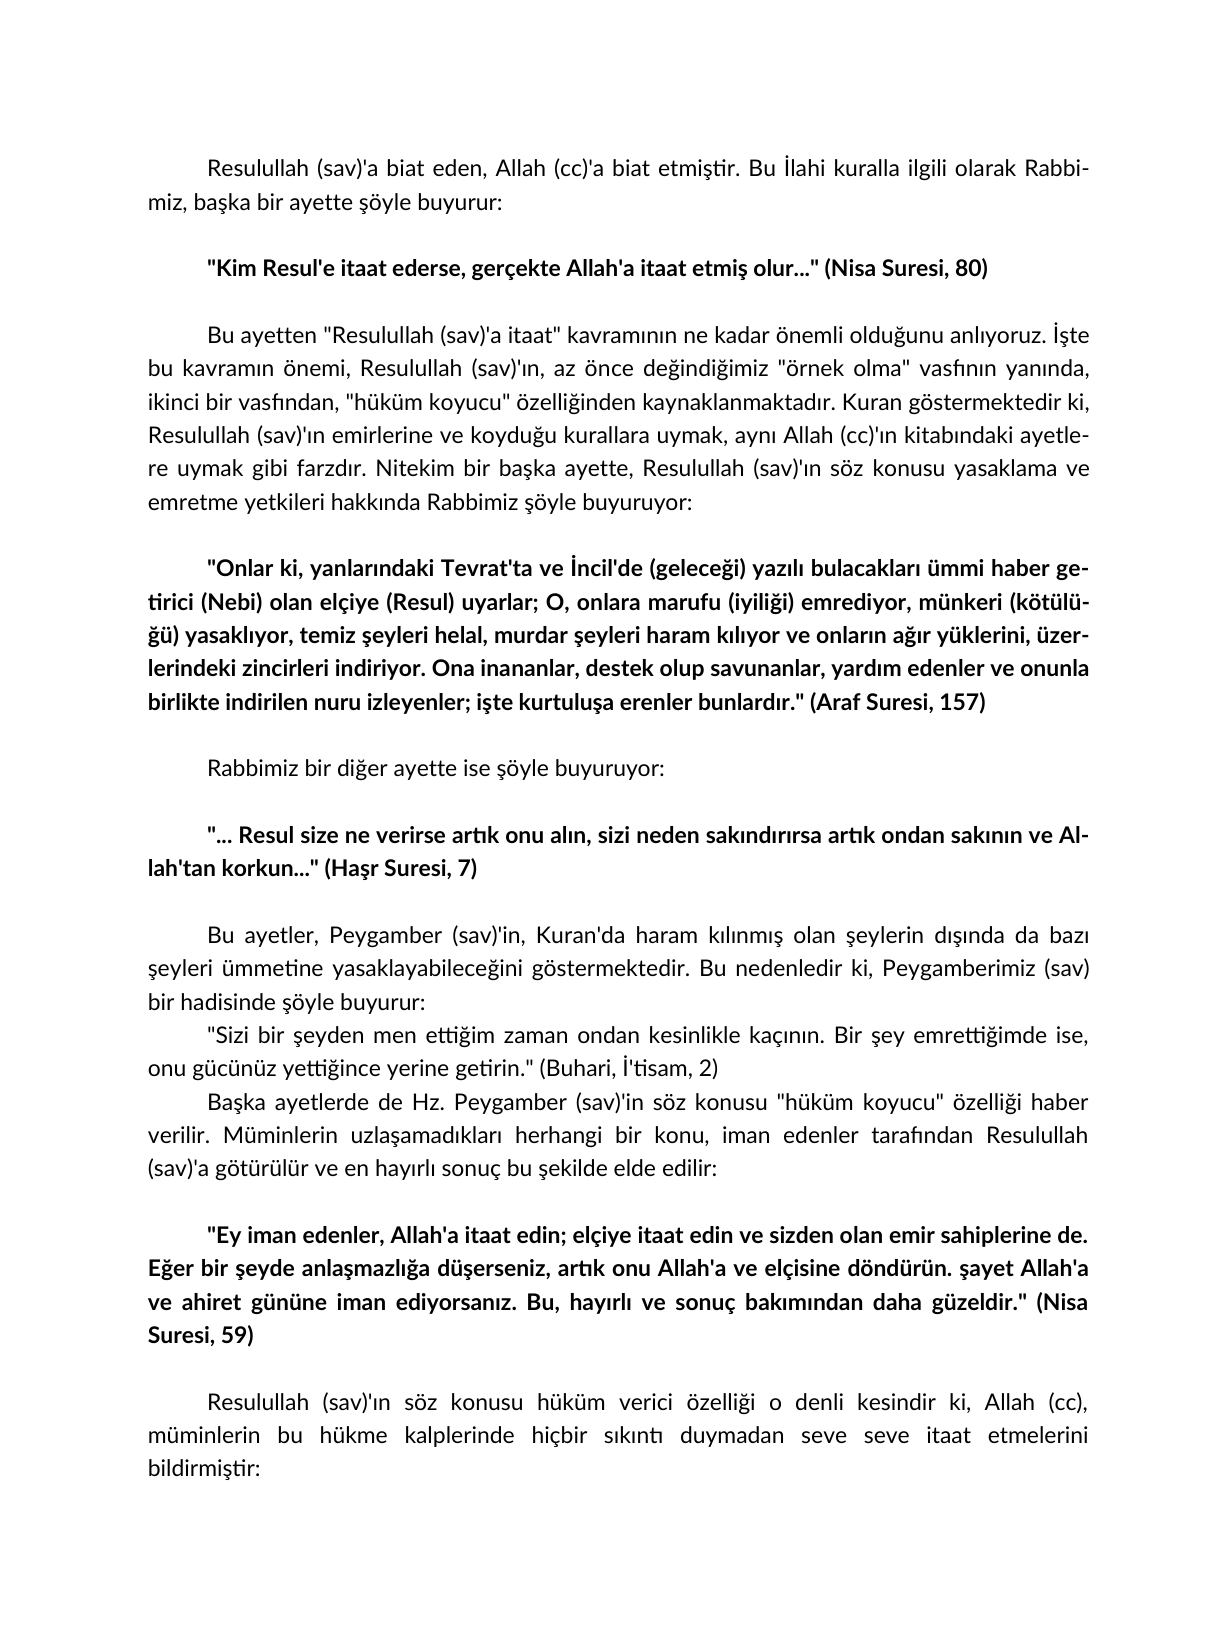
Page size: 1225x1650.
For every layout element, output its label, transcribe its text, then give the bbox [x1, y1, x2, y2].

text Rab­bi­miz bir di­ğer ayet­te ise şöy­le bu­yu­ru­yor: [148, 750, 1090, 783]
text Resulullah (sav)'ın söz konusu hüküm verici özelliği o denli kesindir ki, Allah (cc), müminlerin bu hükme kalplerinde hiçbir sıkıntı duymadan seve seve itaat etmelerini bildirmiştir: [148, 1383, 1090, 1483]
text "Sizi bir şeyden men ettiğim zaman ondan kesinlikle kaçının. Bir şey emrettiğimde ise, onu gücünüz yettiğince yerine getirin." (Buhari, İ'tisam, 2) [148, 1017, 1090, 1083]
text Bu ayet­ten "Re­su­lul­lah (sav)'a ita­at" kav­ra­mı­nın ne ka­dar önem­li ol­du­ğu­nu an­lı­yo­ruz. İş­te bu kav­ra­mın öne­mi, Re­su­lul­lah (sav)'ın, az ön­ce de­ğin­di­ği­miz "ör­nek ol­ma" vas­fı­nın ya­nın­da, ikin­ci bir vas­fın­dan, "hü­küm ko­yu­cu" özel­li­ğin­den kay­nak­lan­mak­ta­dır. Ku­ran gös­ter­mek­te­dir ki, Re­su­lul­lah (sav)'ın emir­le­ri­ne ve koy­du­ğu ku­ral­la­ra uy­mak, ay­nı Al­lah (cc)'ın ki­ta­bın­da­ki ayet­le­re uy­mak gi­bi farz­dır. Ni­te­kim bir baş­ka ayet­te, Re­su­lul­lah (sav)'ın söz ­ko­nu­su ya­sak­la­ma ve em­ret­me yet­ki­le­ri hak­kın­da Rab­bi­miz şöy­le bu­yu­ru­yor: [148, 317, 1090, 517]
text "... Re­sul si­ze ne ve­rir­se ar­tık onu alın, si­zi ne­den sa­kın­dı­rır­sa ar­tık on­dan sa­kı­nın ve Al­lah'tan kor­kun..." (Haşr Su­re­si, 7) [148, 817, 1090, 883]
text Bu ayet­ler, Pey­gam­ber (sav)'in, Ku­ran'da ha­ram kı­lın­mış olan şey­le­rin dı­şın­da da ba­zı şey­le­ri üm­me­ti­ne ya­sak­la­ya­bi­le­ce­ği­ni gös­ter­mek­te­dir. Bu ne­den­le­dir ki, Pey­gam­be­ri­miz (sav) bir ha­di­sin­de şöy­le bu­yu­rur: [148, 917, 1090, 1017]
text Başka ayetlerde de Hz. Peygamber (sav)'in söz konusu "hüküm koyucu" özelliği haber verilir. Müminlerin uzlaşamadıkları herhangi bir konu, iman edenler tarafından Resulullah (sav)'a götürülür ve en hayırlı sonuç bu şekilde elde edilir: [148, 1083, 1090, 1183]
text Re­su­lul­lah (sav)'a bi­at eden, Al­lah (cc)'a bi­at et­miş­tir. Bu İla­hi ku­ral­la il­gi­li ola­rak Rab­bi­miz, baş­ka bir ayet­te şöy­le bu­yu­rur: [148, 150, 1090, 217]
text "On­lar ki, yan­la­rın­da­ki Tev­rat'ta ve İn­cil'de (ge­le­ce­ği) ya­zı­lı bu­la­cak­la­rı üm­mi ha­ber ge­ti­ri­ci (Ne­bi) olan el­çi­ye (Re­sul) uyar­lar; O, on­la­ra ma­ru­fu (iyi­li­ği) em­re­di­yor, mün­ke­ri (kö­tü­lü­ğü) ya­sak­lı­yor, te­miz şey­le­ri he­lal, mur­dar şey­le­ri ha­ram kı­lı­yor ve on­la­rın ağır yük­le­ri­ni, üzer­le­rin­de­ki zin­cir­le­ri in­di­ri­yor. Ona ina­nan­lar, des­tek olup sa­vu­nan­lar, yar­dım eden­ler ve onun­la bir­lik­te in­di­ri­len nu­ru iz­le­yen­ler; iş­te kur­tu­lu­şa eren­ler bun­lar­dır." (Araf Su­re­si, 157) [148, 550, 1090, 717]
text "Ey iman edenler, Allah'a itaat edin; elçiye itaat edin ve sizden olan emir sahiplerine de. Eğer bir şeyde anlaşmazlığa düşerseniz, artık onu Allah'a ve elçisine döndürün. şayet Allah'a ve ahiret gününe iman ediyorsanız. Bu, hayırlı ve sonuç bakımından daha güzeldir." (Nisa Suresi, 59) [148, 1217, 1090, 1350]
text "Kim Re­sul'e ita­at eder­se, ger­çek­te Al­lah'a ita­at et­miş olur..." (Ni­sa Su­re­si, 80) [148, 250, 1090, 283]
